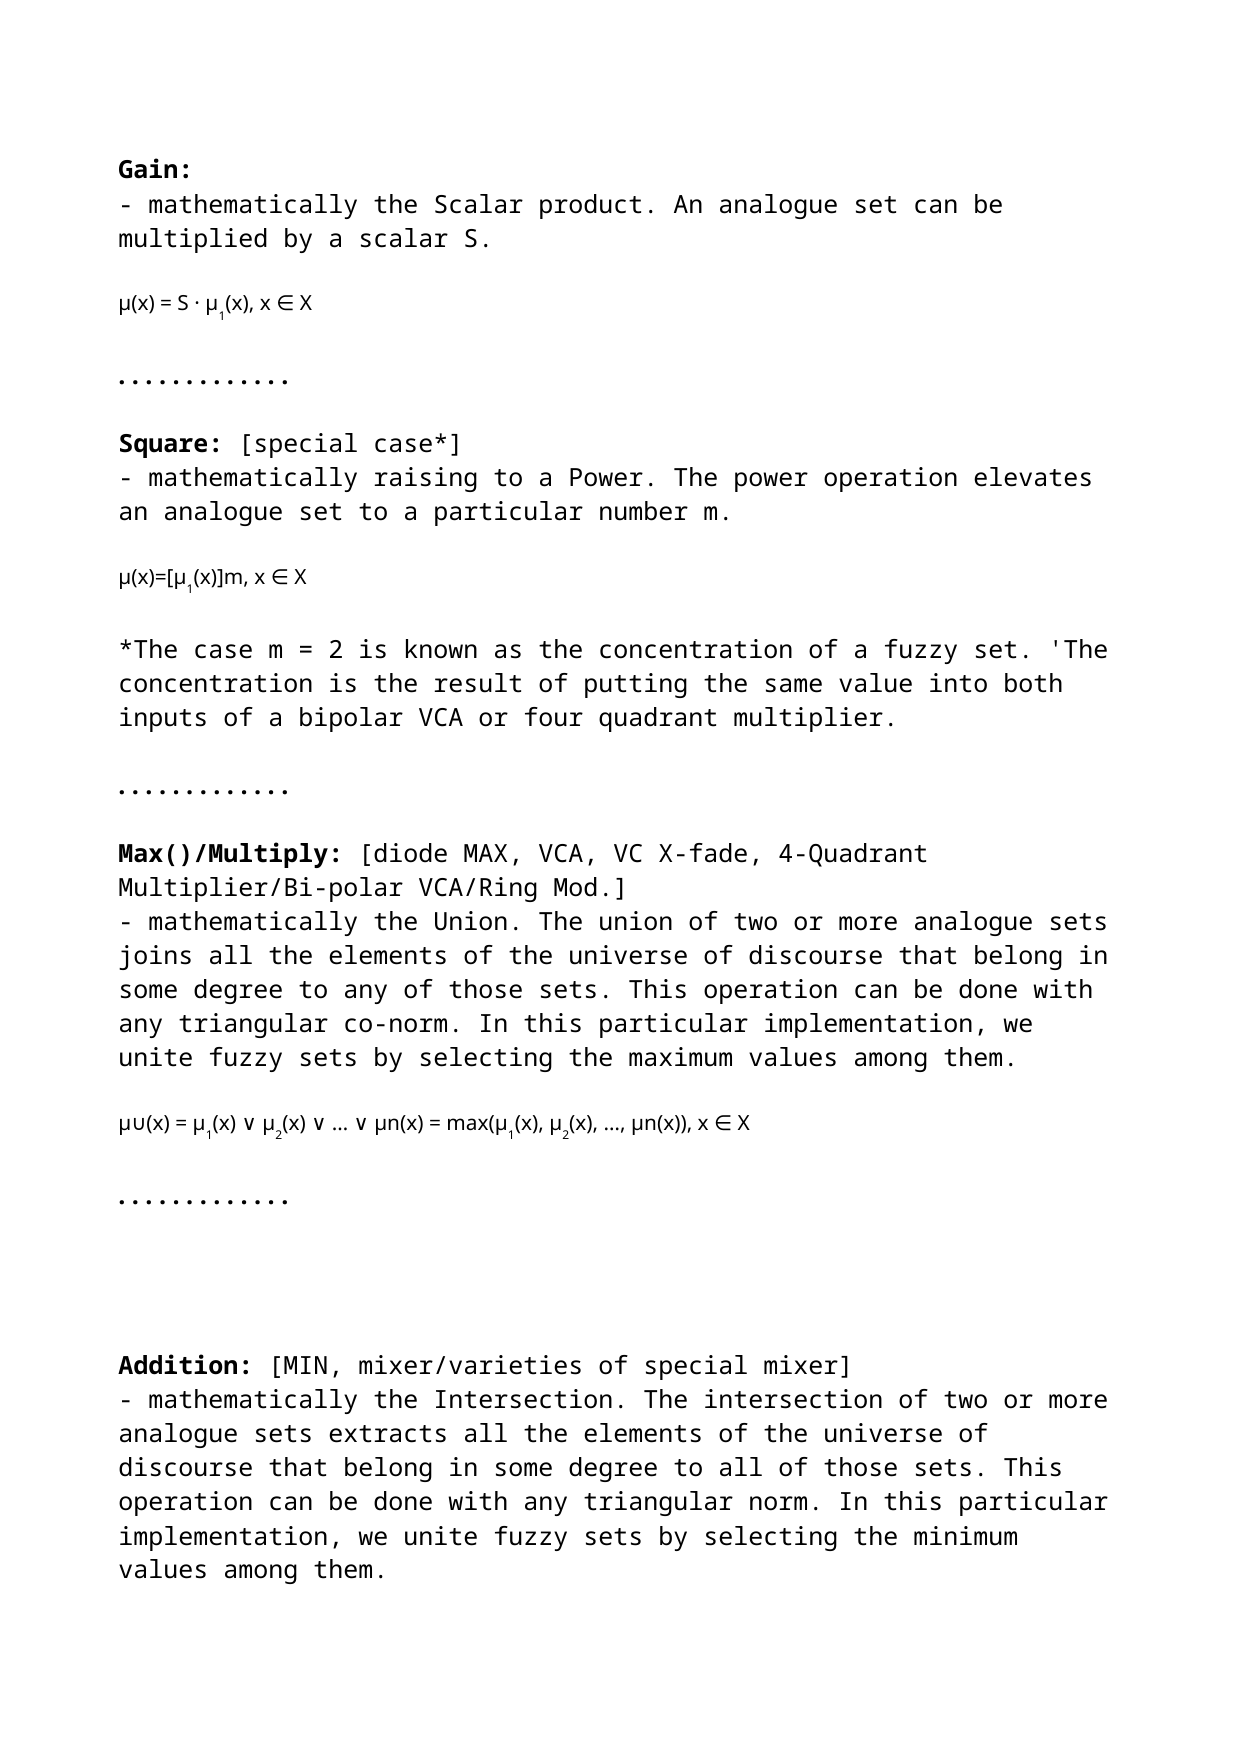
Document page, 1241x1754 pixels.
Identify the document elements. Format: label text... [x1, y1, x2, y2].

text Square: [special case*] [118, 426, 1122, 460]
text - mathematically the Intersection. The intersection of two or more analogue sets extracts all the elements of the universe of discourse that belong in some degree to all of those sets. This operation can be done with any triangular norm. In this particular implementation, we unite fuzzy sets by selecting the minimum values among them. [118, 1382, 1122, 1586]
text *The case m = 2 is known as the concentration of a fuzzy set. 'The concentration is the result of putting the same value into both inputs of a bipolar VCA or four quadrant multiplier. [118, 631, 1122, 733]
text . . . . . . . . . . . . . [118, 768, 1122, 802]
text . . . . . . . . . . . . . [118, 358, 1122, 392]
text Addition: [MIN, mixer/varieties of special mixer] [118, 1348, 1122, 1382]
text - mathematically the Scalar product. An analogue set can be multiplied by a scalar S. [118, 186, 1122, 254]
text . . . . . . . . . . . . . [118, 1177, 1122, 1212]
text μ(x) = S · μ1(x), x ∈ X [118, 288, 1122, 324]
text - mathematically raising to a Power. The power operation elevates an analogue set to a particular number m. [118, 460, 1122, 528]
text Gain: [118, 152, 1122, 186]
text - mathematically the Union. The union of two or more analogue sets joins all the elements of the universe of discourse that belong in some degree to any of those sets. This operation can be done with any triangular co-norm. In this particular implementation, we unite fuzzy sets by selecting the maximum values among them. [118, 904, 1122, 1074]
text μ∪(x) = μ1(x) ∨ μ2(x) ∨ … ∨ μn(x) = max(μ1(x), μ2(x), …, μn(x)), x ∈ X [118, 1108, 1122, 1143]
text μ(x)=[μ1(x)]m, x ∈ X [118, 562, 1122, 597]
text Max()/Multiply: [diode MAX, VCA, VC X-fade, 4-Quadrant Multiplier/Bi-polar VCA/Ring Mod.] [118, 836, 1122, 904]
